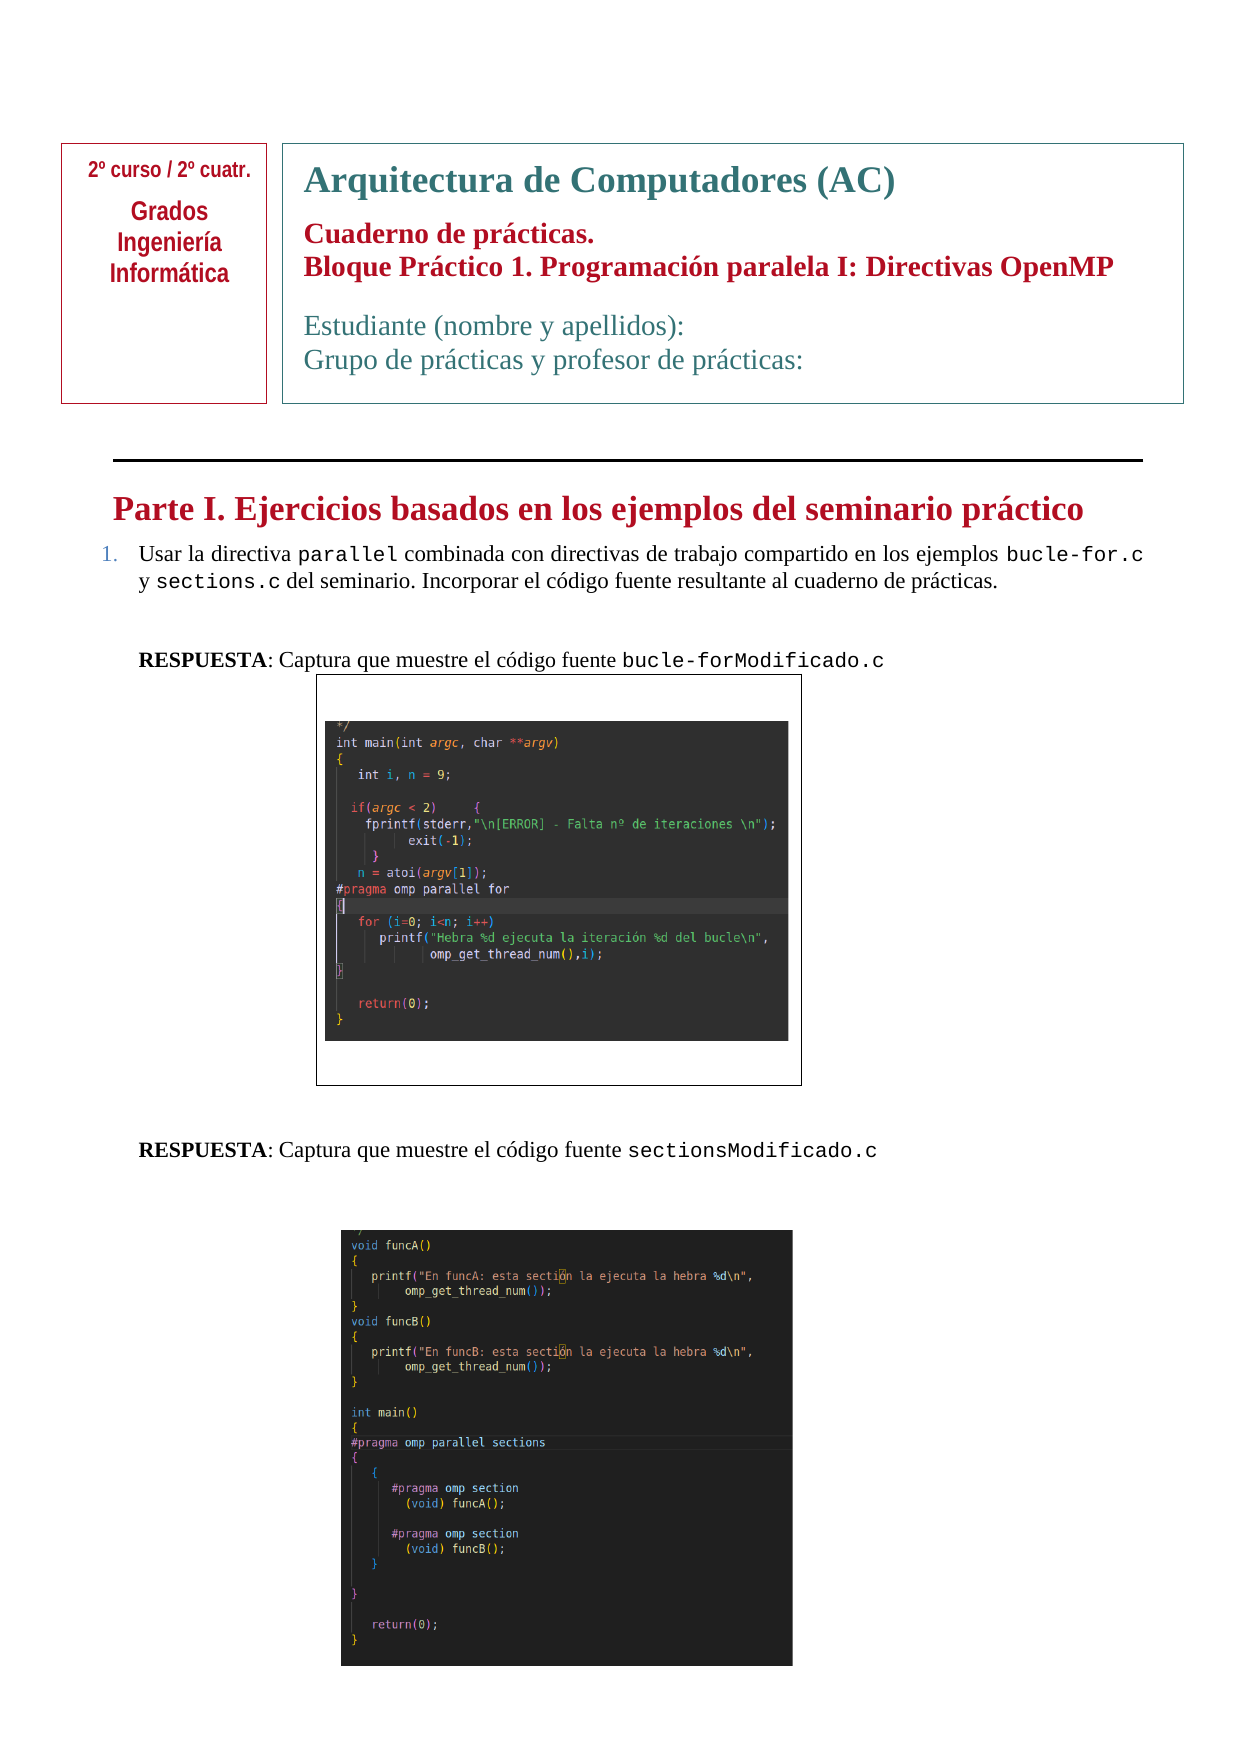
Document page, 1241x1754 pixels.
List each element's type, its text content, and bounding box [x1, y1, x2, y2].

table_header Arquitectura de Computadores (AC) Cuaderno de prácticas. Bloque Práctico 1. Programación paralela I: Directivas OpenMP Estudiante (nombre y apellidos): Grupo de prácticas y profesor de prácticas: [283, 144, 1183, 403]
text RESPUESTA: Captura que muestre el código fuente sectionsModificado.c [138, 1136, 1143, 1164]
list Usar la directiva parallel combinada con directivas de trabajo compartido en los ejemplos bucle-for.c y sections.c del seminario. Incorporar el código fuente resultante al cuaderno de prácticas. [101, 540, 1143, 595]
text RESPUESTA: Captura que muestre el código fuente bucle-forModificado.c [138, 646, 1143, 673]
picture [325, 721, 789, 1041]
picture [341, 1230, 793, 1666]
table_header [317, 675, 801, 1085]
table_header 2º curso / 2º cuatr. Grados Ingeniería Informática [62, 144, 266, 403]
subtitle Parte I. Ejercicios basados en los ejemplos del seminario práctico [113, 487, 1143, 527]
table_header [267, 143, 282, 403]
